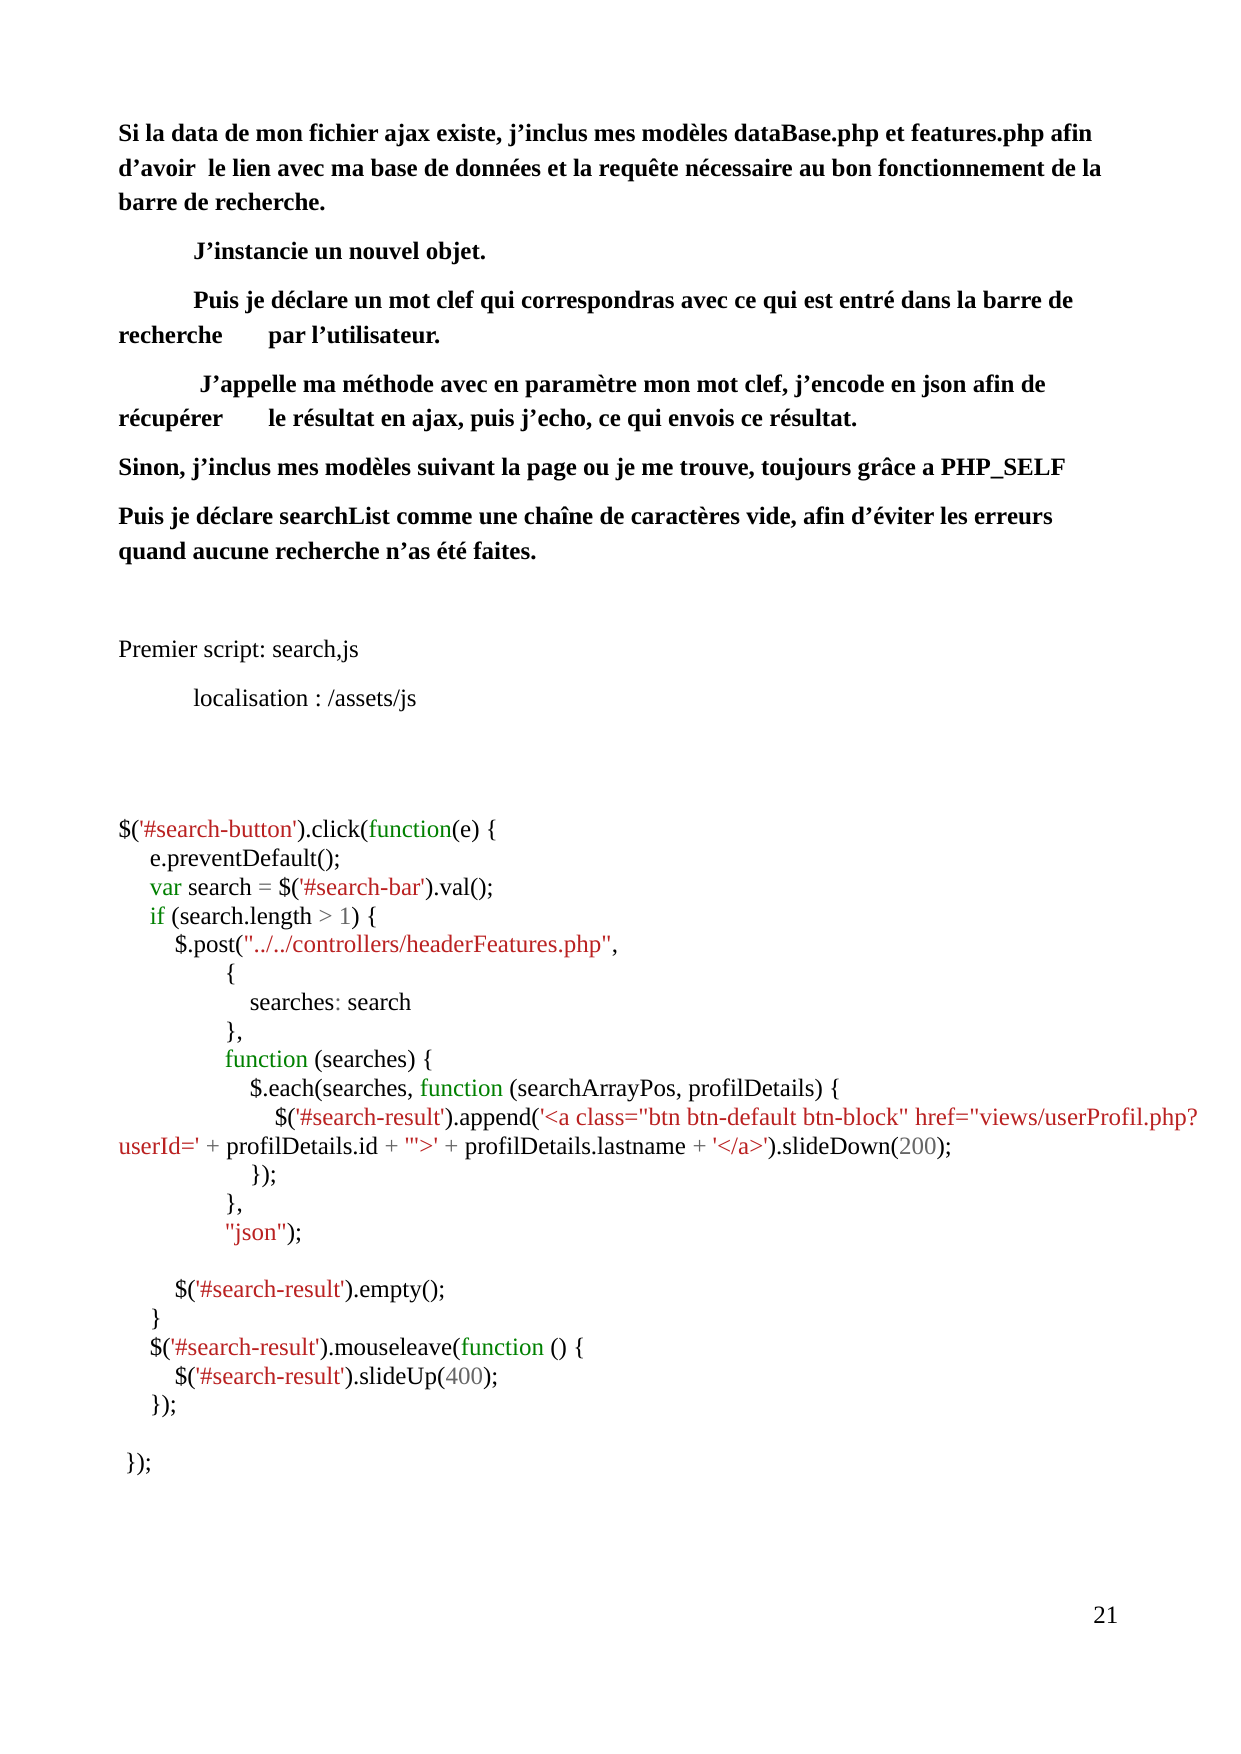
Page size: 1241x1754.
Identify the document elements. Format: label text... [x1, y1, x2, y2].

text Puis je déclare searchList comme une chaîne de caractères vide, afin d’éviter les erreurs quand aucune recherche n’as été faites. [118, 501, 1122, 564]
text Premier script: search,js [118, 634, 1122, 663]
text Puis je déclare un mot clef qui correspondras avec ce qui est entré dans la barre de recherche par l’utilisateur. [118, 285, 1122, 348]
text localisation : /assets/js [118, 683, 1122, 712]
text Sinon, j’inclus mes modèles suivant la page ou je me trouve, toujours grâce a PHP_SELF [118, 452, 1122, 481]
text J’instancie un nouvel objet. [118, 236, 1122, 265]
text 21 [118, 1566, 1122, 1629]
text J’appelle ma méthode avec en paramètre mon mot clef, j’encode en json afin de récupérer le résultat en ajax, puis j’echo, ce qui envois ce résultat. [118, 369, 1122, 432]
text Si la data de mon fichier ajax existe, j’inclus mes modèles dataBase.php et features.php afin d’avoir le lien avec ma base de données et la requête nécessaire au bon fonctionnement de la barre de recherche. [118, 118, 1122, 216]
